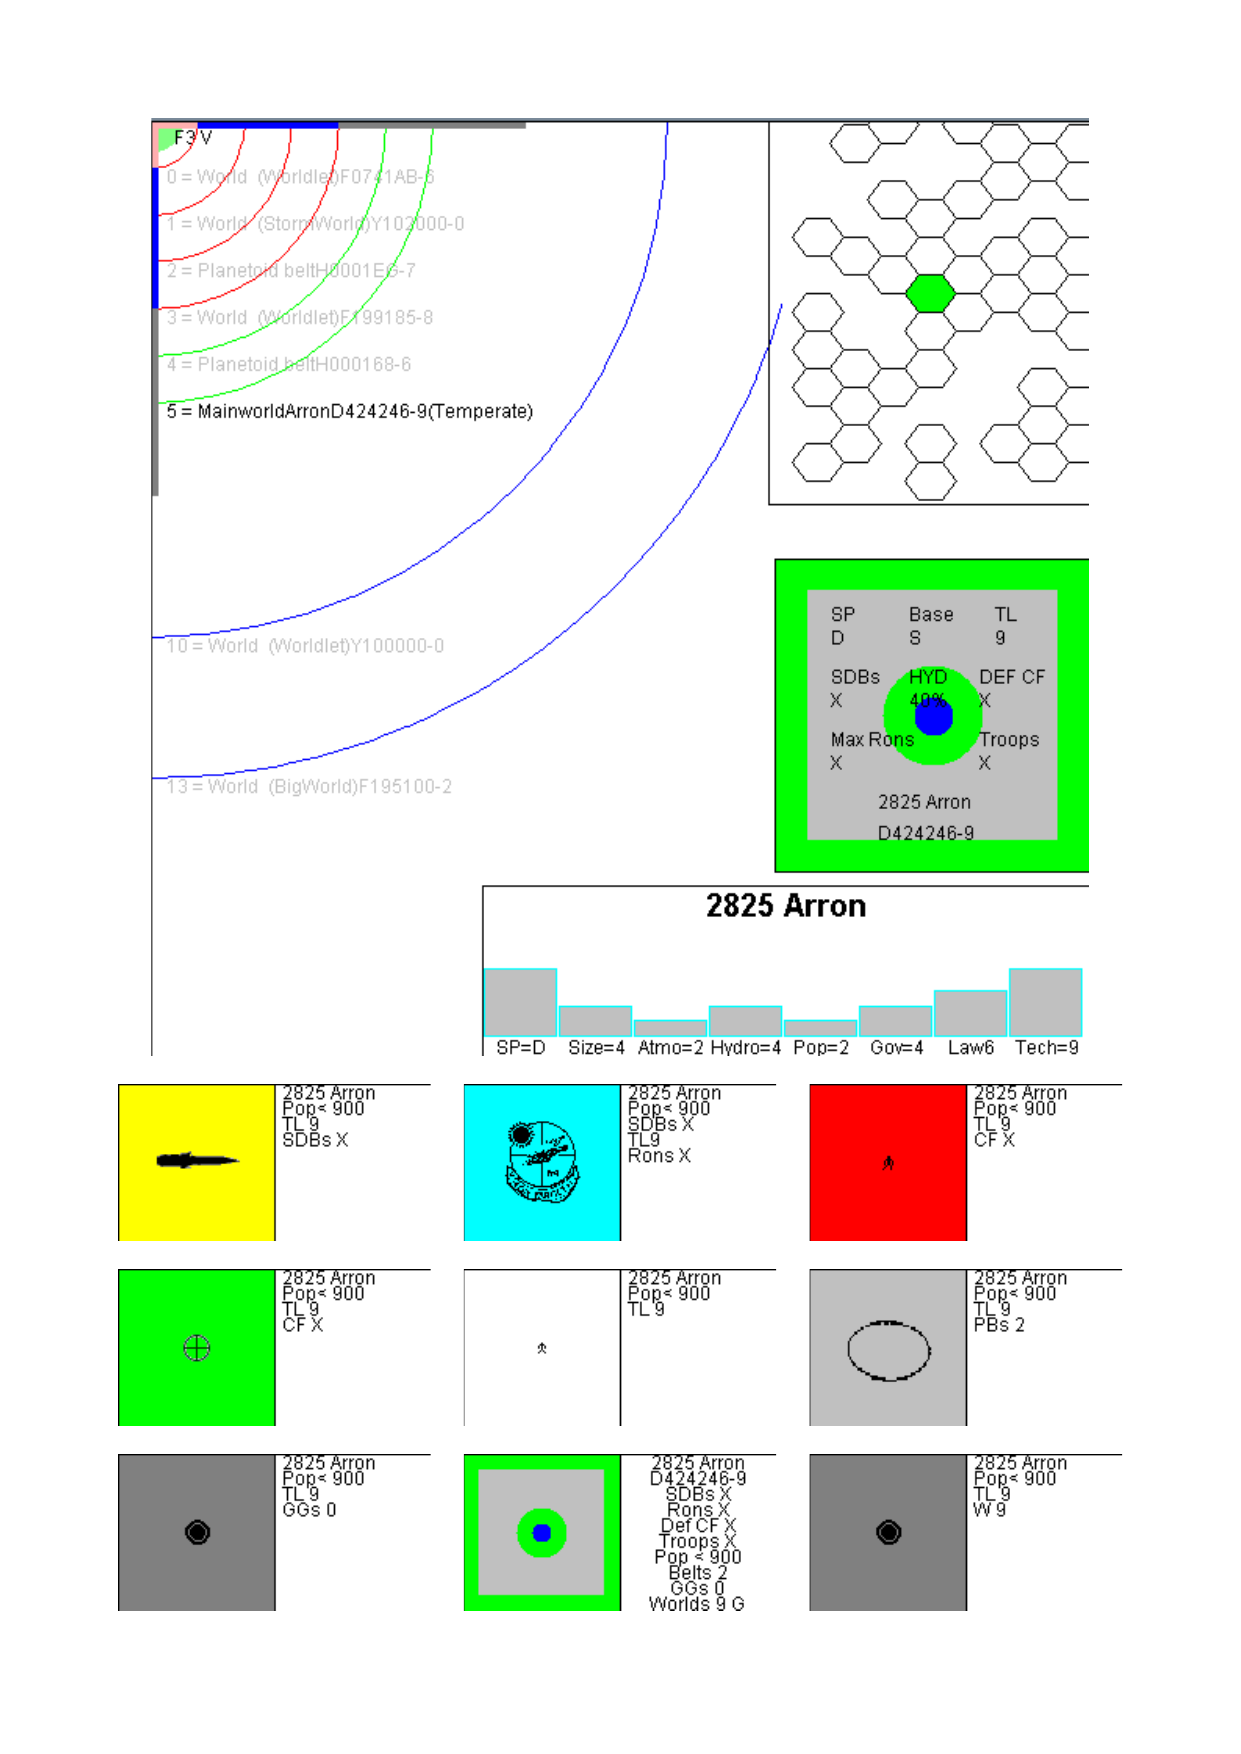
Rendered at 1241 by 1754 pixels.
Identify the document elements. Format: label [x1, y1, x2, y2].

picture [809, 1269, 1123, 1426]
picture [463, 1269, 777, 1426]
picture [151, 118, 1089, 1056]
picture [809, 1454, 1123, 1611]
picture [809, 1084, 1123, 1241]
picture [118, 1269, 431, 1426]
picture [463, 1084, 777, 1241]
picture [118, 1084, 431, 1241]
picture [463, 1454, 777, 1611]
picture [118, 1454, 431, 1611]
